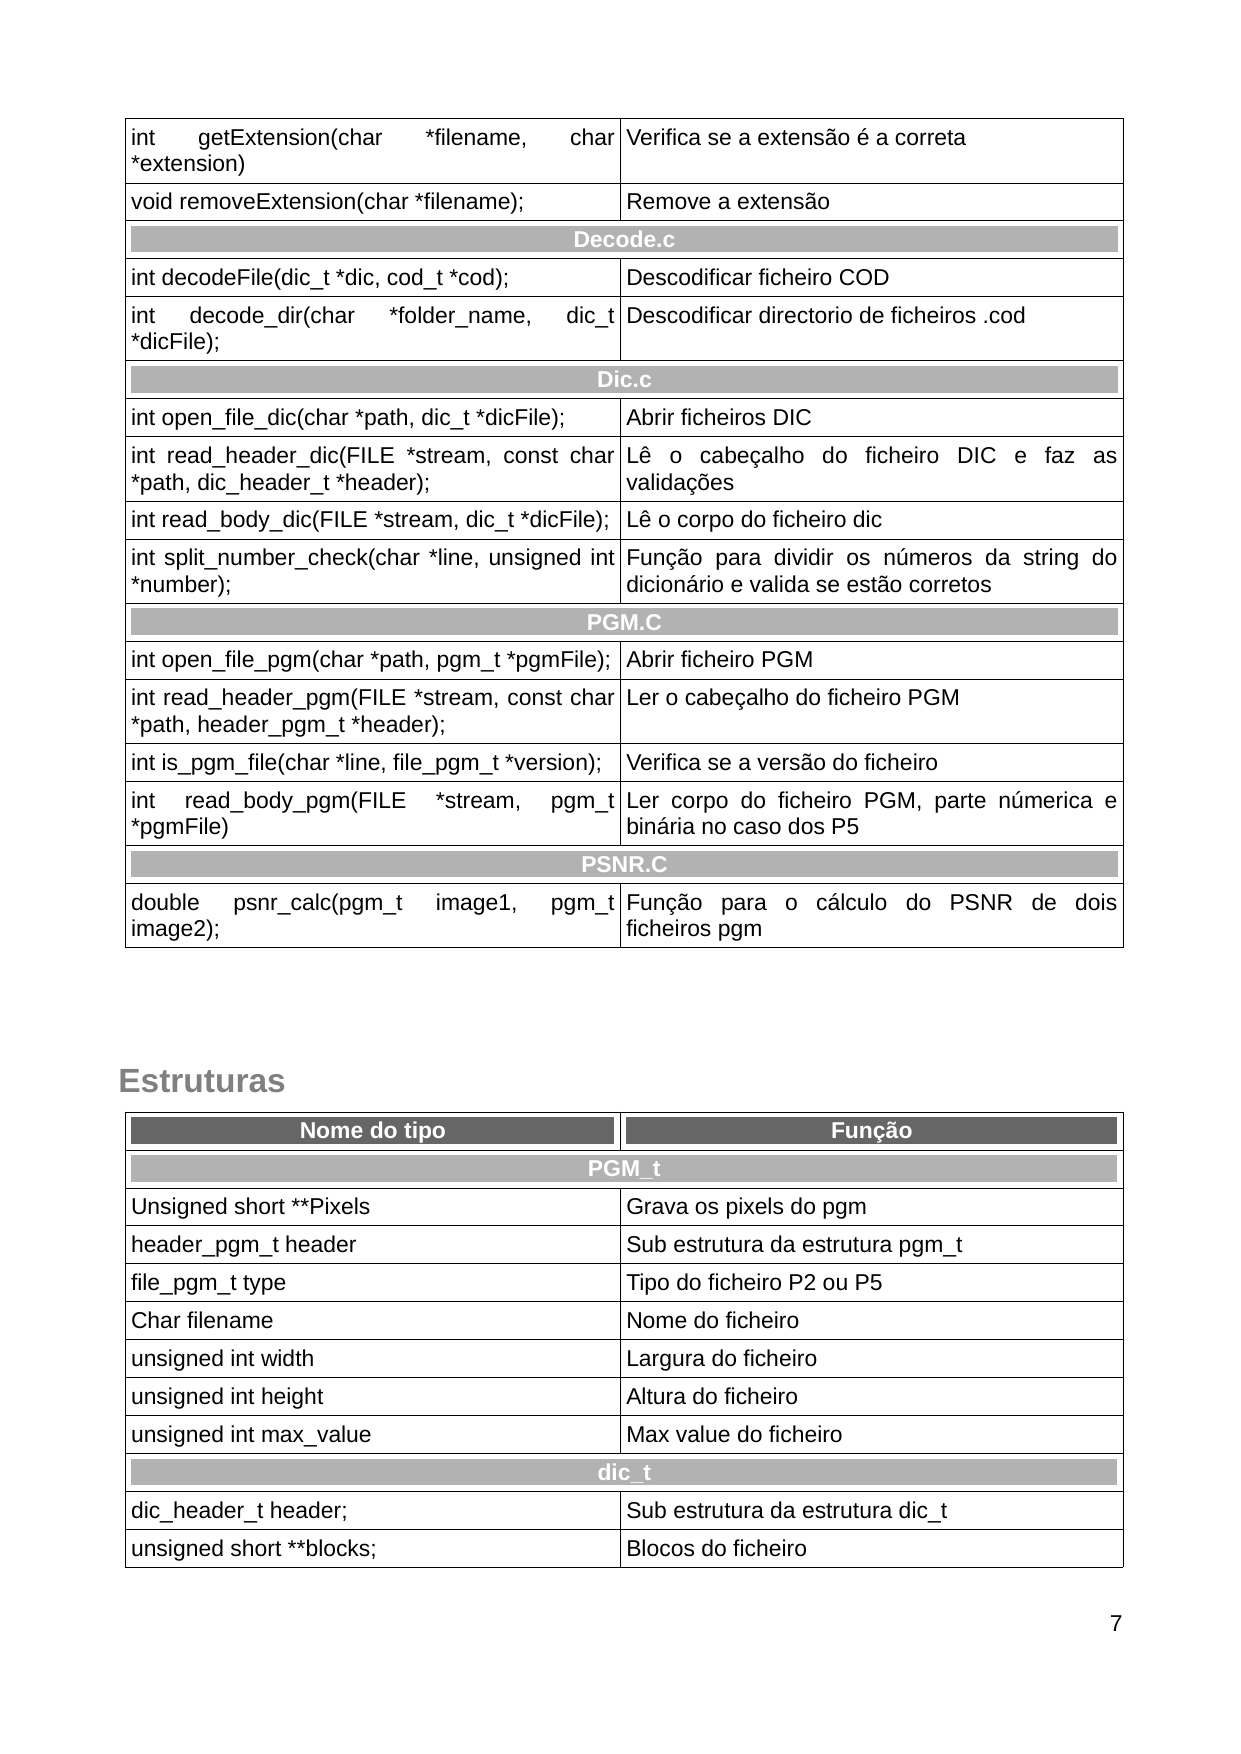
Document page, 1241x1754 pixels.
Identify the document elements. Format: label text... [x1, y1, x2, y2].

table_cell Ler corpo do ficheiro PGM, parte númerica e binária no caso dos P5 [621, 782, 1123, 845]
table_cell header_pgm_t header [126, 1226, 620, 1263]
table_cell Remove a extensão [621, 184, 1123, 220]
table_cell Tipo do ficheiro P2 ou P5 [621, 1264, 1123, 1301]
table_cell Decode.c [126, 221, 1123, 258]
table_cell Unsigned short **Pixels [126, 1189, 620, 1225]
table_cell int open_file_dic(char *path, dic_t *dicFile); [126, 399, 620, 436]
table_cell Grava os pixels do pgm [621, 1189, 1123, 1225]
table_cell Função para o cálculo do PSNR de dois ficheiros pgm [621, 884, 1123, 947]
table_cell int decodeFile(dic_t *dic, cod_t *cod); [126, 259, 620, 296]
subtitle Estruturas [118, 1060, 1122, 1099]
table_cell Abrir ficheiro PGM [621, 642, 1123, 678]
table_cell int decode_dir(char *folder_name, dic_t *dicFile); [126, 297, 620, 360]
table_cell Descodificar directorio de ficheiros .cod [621, 297, 1123, 360]
table_header Função [621, 1113, 1123, 1149]
table_cell Verifica se a extensão é a correta [621, 119, 1123, 182]
table_cell Verifica se a versão do ficheiro [621, 744, 1123, 781]
table_cell Lê o cabeçalho do ficheiro DIC e faz as validações [621, 437, 1123, 501]
table_cell Lê o corpo do ficheiro dic [621, 502, 1123, 538]
table_cell Sub estrutura da estrutura pgm_t [621, 1226, 1123, 1263]
table_cell Abrir ficheiros DIC [621, 399, 1123, 436]
table_cell Max value do ficheiro [621, 1416, 1123, 1453]
table_cell int getExtension(char *filename, char *extension) [126, 119, 620, 182]
table_cell Largura do ficheiro [621, 1340, 1123, 1377]
table_cell Char filename [126, 1302, 620, 1339]
table_cell void removeExtension(char *filename); [126, 184, 620, 220]
table_cell int read_header_dic(FILE *stream, const char *path, dic_header_t *header); [126, 437, 620, 501]
table_cell unsigned short **blocks; [126, 1530, 620, 1567]
table_cell Ler o cabeçalho do ficheiro PGM [621, 680, 1123, 743]
table_cell Nome do ficheiro [621, 1302, 1123, 1339]
table_cell int read_header_pgm(FILE *stream, const char *path, header_pgm_t *header); [126, 680, 620, 743]
table_cell file_pgm_t type [126, 1264, 620, 1301]
table_cell Blocos do ficheiro [621, 1530, 1123, 1567]
table_cell int read_body_dic(FILE *stream, dic_t *dicFile); [126, 502, 620, 538]
table_cell unsigned int width [126, 1340, 620, 1377]
table_cell double psnr_calc(pgm_t image1, pgm_t image2); [126, 884, 620, 947]
table_cell unsigned int height [126, 1378, 620, 1415]
table_cell int read_body_pgm(FILE *stream, pgm_t *pgmFile) [126, 782, 620, 845]
table_cell dic_t [126, 1454, 1123, 1491]
table_cell Sub estrutura da estrutura dic_t [621, 1492, 1123, 1529]
table_header Nome do tipo [126, 1113, 620, 1149]
table_cell int is_pgm_file(char *line, file_pgm_t *version); [126, 744, 620, 781]
table_cell PGM.C [126, 604, 1123, 641]
table_cell Altura do ficheiro [621, 1378, 1123, 1415]
table_cell unsigned int max_value [126, 1416, 620, 1453]
table_cell int open_file_pgm(char *path, pgm_t *pgmFile); [126, 642, 620, 678]
table_cell Função para dividir os números da string do dicionário e valida se estão corretos [621, 540, 1123, 603]
table_cell Descodificar ficheiro COD [621, 259, 1123, 296]
table_cell Dic.c [126, 361, 1123, 398]
table_cell PSNR.C [126, 846, 1123, 883]
table_cell int split_number_check(char *line, unsigned int *number); [126, 540, 620, 603]
table_cell dic_header_t header; [126, 1492, 620, 1529]
table_cell PGM_t [126, 1151, 1123, 1187]
